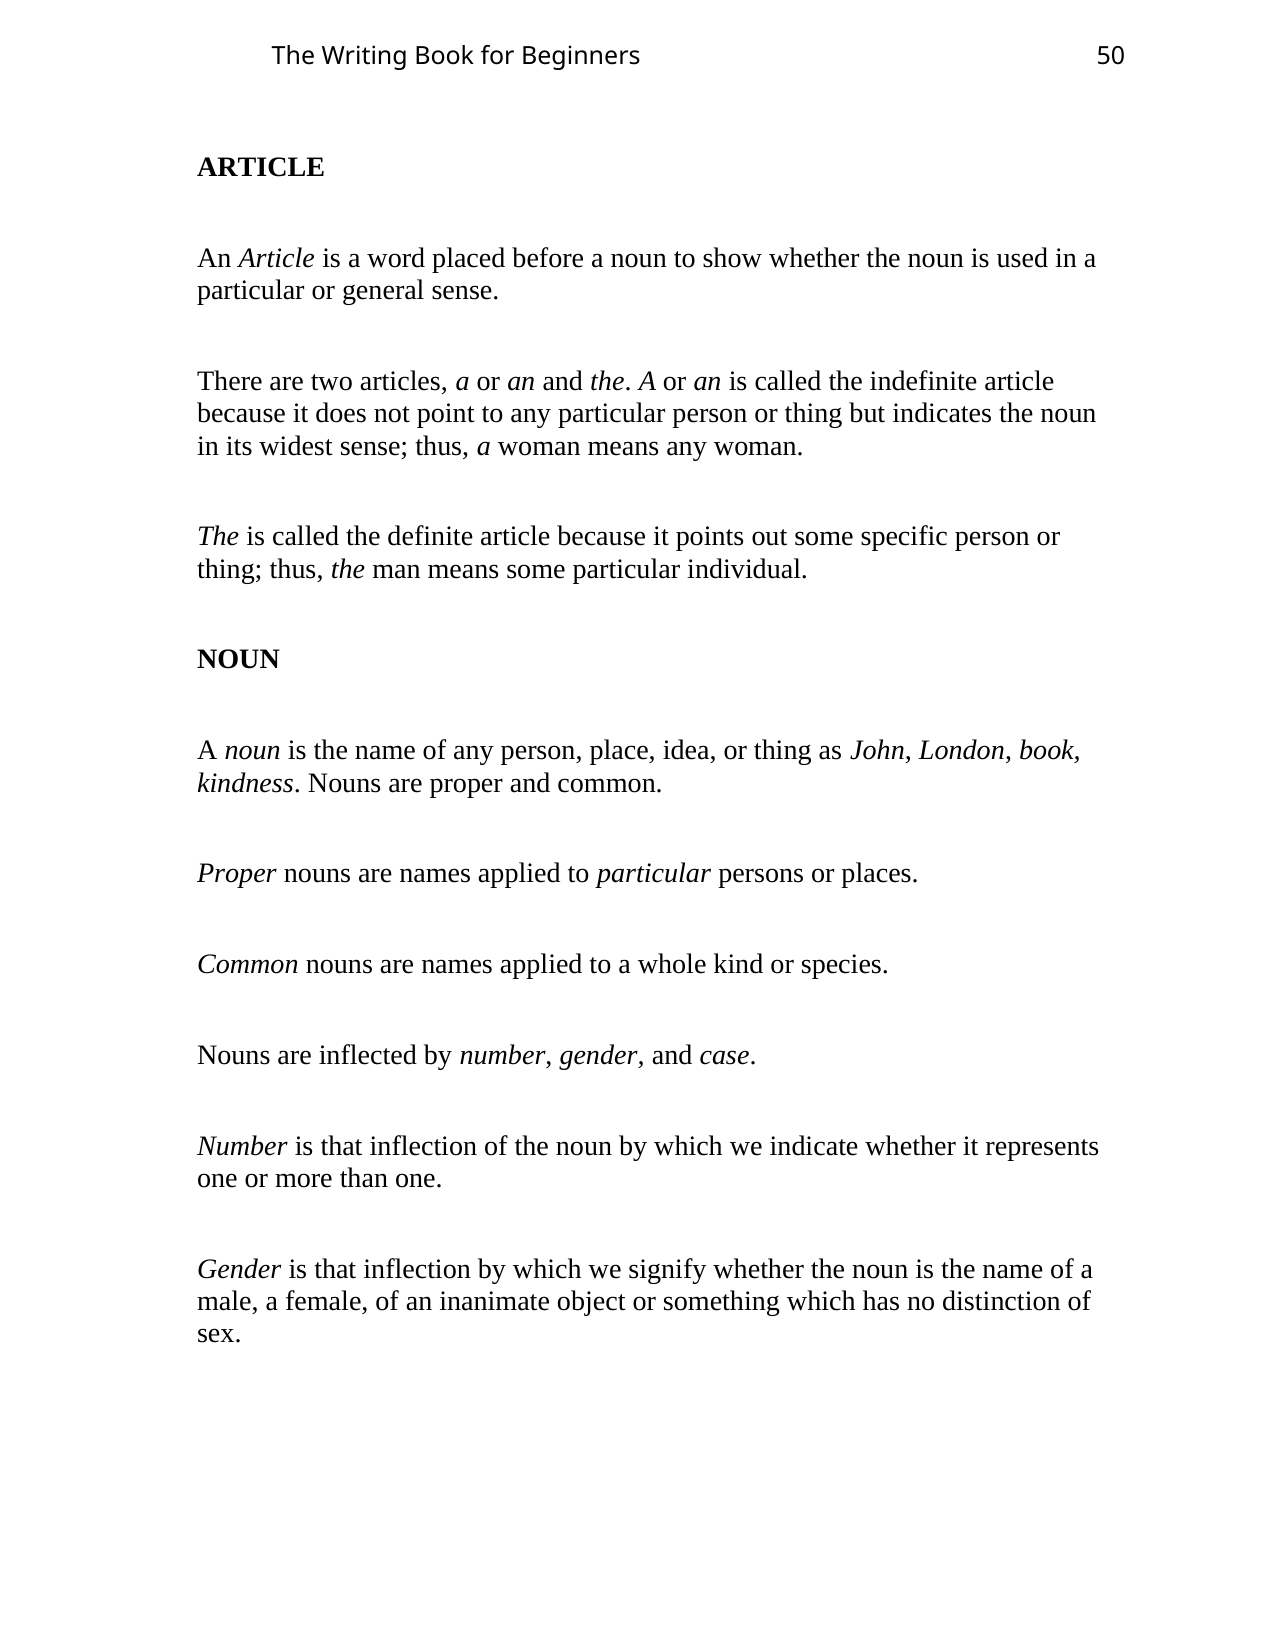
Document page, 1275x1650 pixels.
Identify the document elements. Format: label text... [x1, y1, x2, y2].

text A noun is the name of any person, place, idea, or thing as John, London, book, kindness. Nouns are proper and common. [197, 733, 1125, 798]
text An Article is a word placed before a noun to show whether the noun is used in a particular or general sense. [197, 241, 1125, 306]
text NOUN [197, 642, 1125, 675]
text ARTICLE [197, 150, 1125, 182]
text Common nouns are names applied to a whole kind or species. [197, 947, 1125, 979]
text The is called the definite article because it points out some specific person or thing; thus, the man means some particular individual. [197, 519, 1125, 584]
text Gender is that inflection by which we signify whether the noun is the name of a male, a female, of an inanimate object or something which has no distinction of sex. [197, 1252, 1125, 1349]
text Number is that inflection of the noun by which we indicate whether it represents one or more than one. [197, 1128, 1125, 1193]
text Nouns are inflected by number, gender, and case. [197, 1038, 1125, 1070]
text There are two articles, a or an and the. A or an is called the indefinite article because it does not point to any particular person or thing but indicates the noun in its widest sense; thus, a woman means any woman. [197, 364, 1125, 461]
text Proper nouns are names applied to particular persons or places. [197, 856, 1125, 889]
